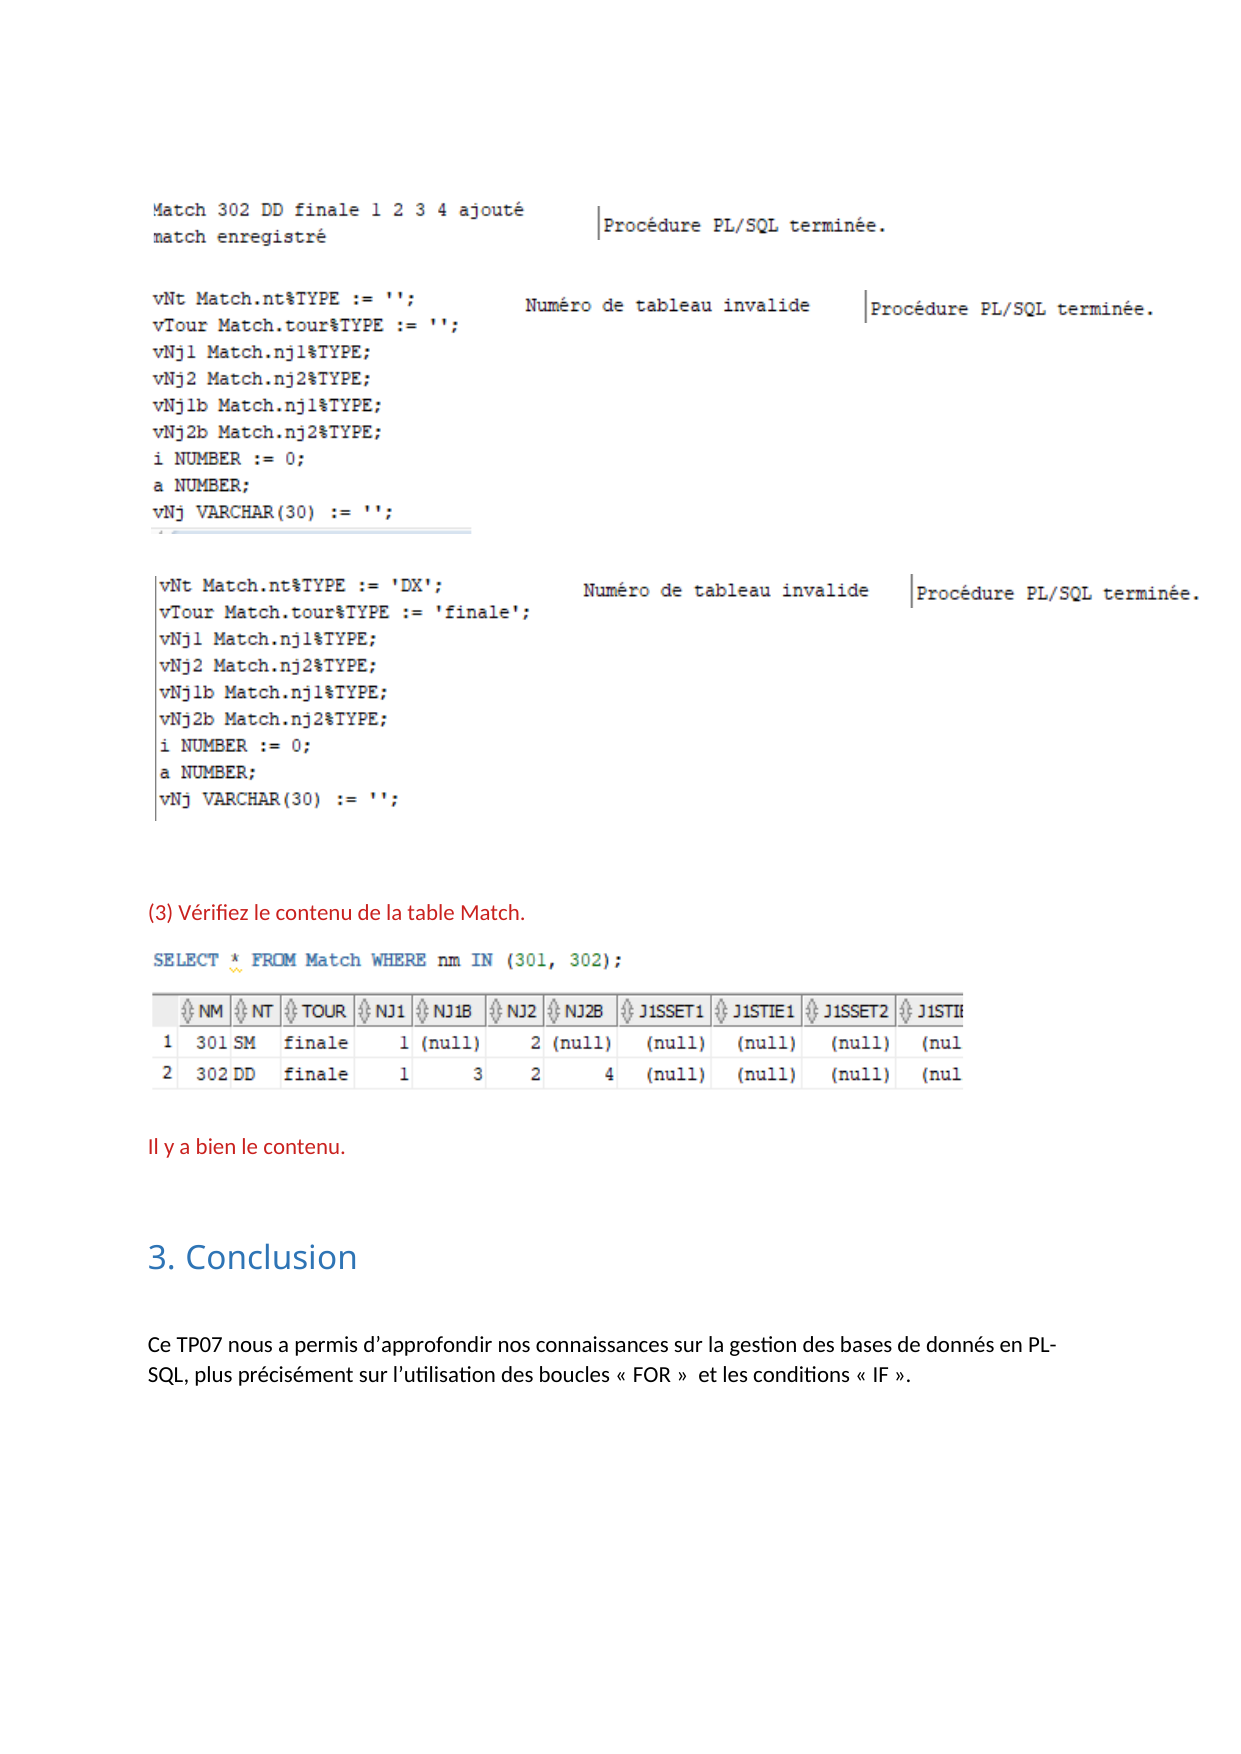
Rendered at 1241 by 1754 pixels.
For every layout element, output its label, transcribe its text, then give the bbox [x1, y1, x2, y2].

picture [150, 944, 632, 976]
picture [155, 576, 537, 821]
picture [152, 991, 964, 1093]
subtitle Conclusion [148, 1234, 1093, 1279]
text Il y a bien le contenu. [148, 1132, 1093, 1160]
picture [581, 576, 876, 611]
picture [523, 291, 817, 320]
picture [153, 194, 528, 254]
text (3) Vérifiez le contenu de la table Match. [148, 898, 1093, 926]
picture [597, 206, 899, 240]
picture [864, 290, 1167, 323]
picture [910, 574, 1213, 608]
picture [151, 286, 472, 534]
text Ce TP07 nous a permis d’approfondir nos connaissances sur la gestion des bases de donnés en PL-SQL, plus précisément sur l’utilisation des boucles « FOR » et les conditions « IF ». [148, 1330, 1093, 1388]
